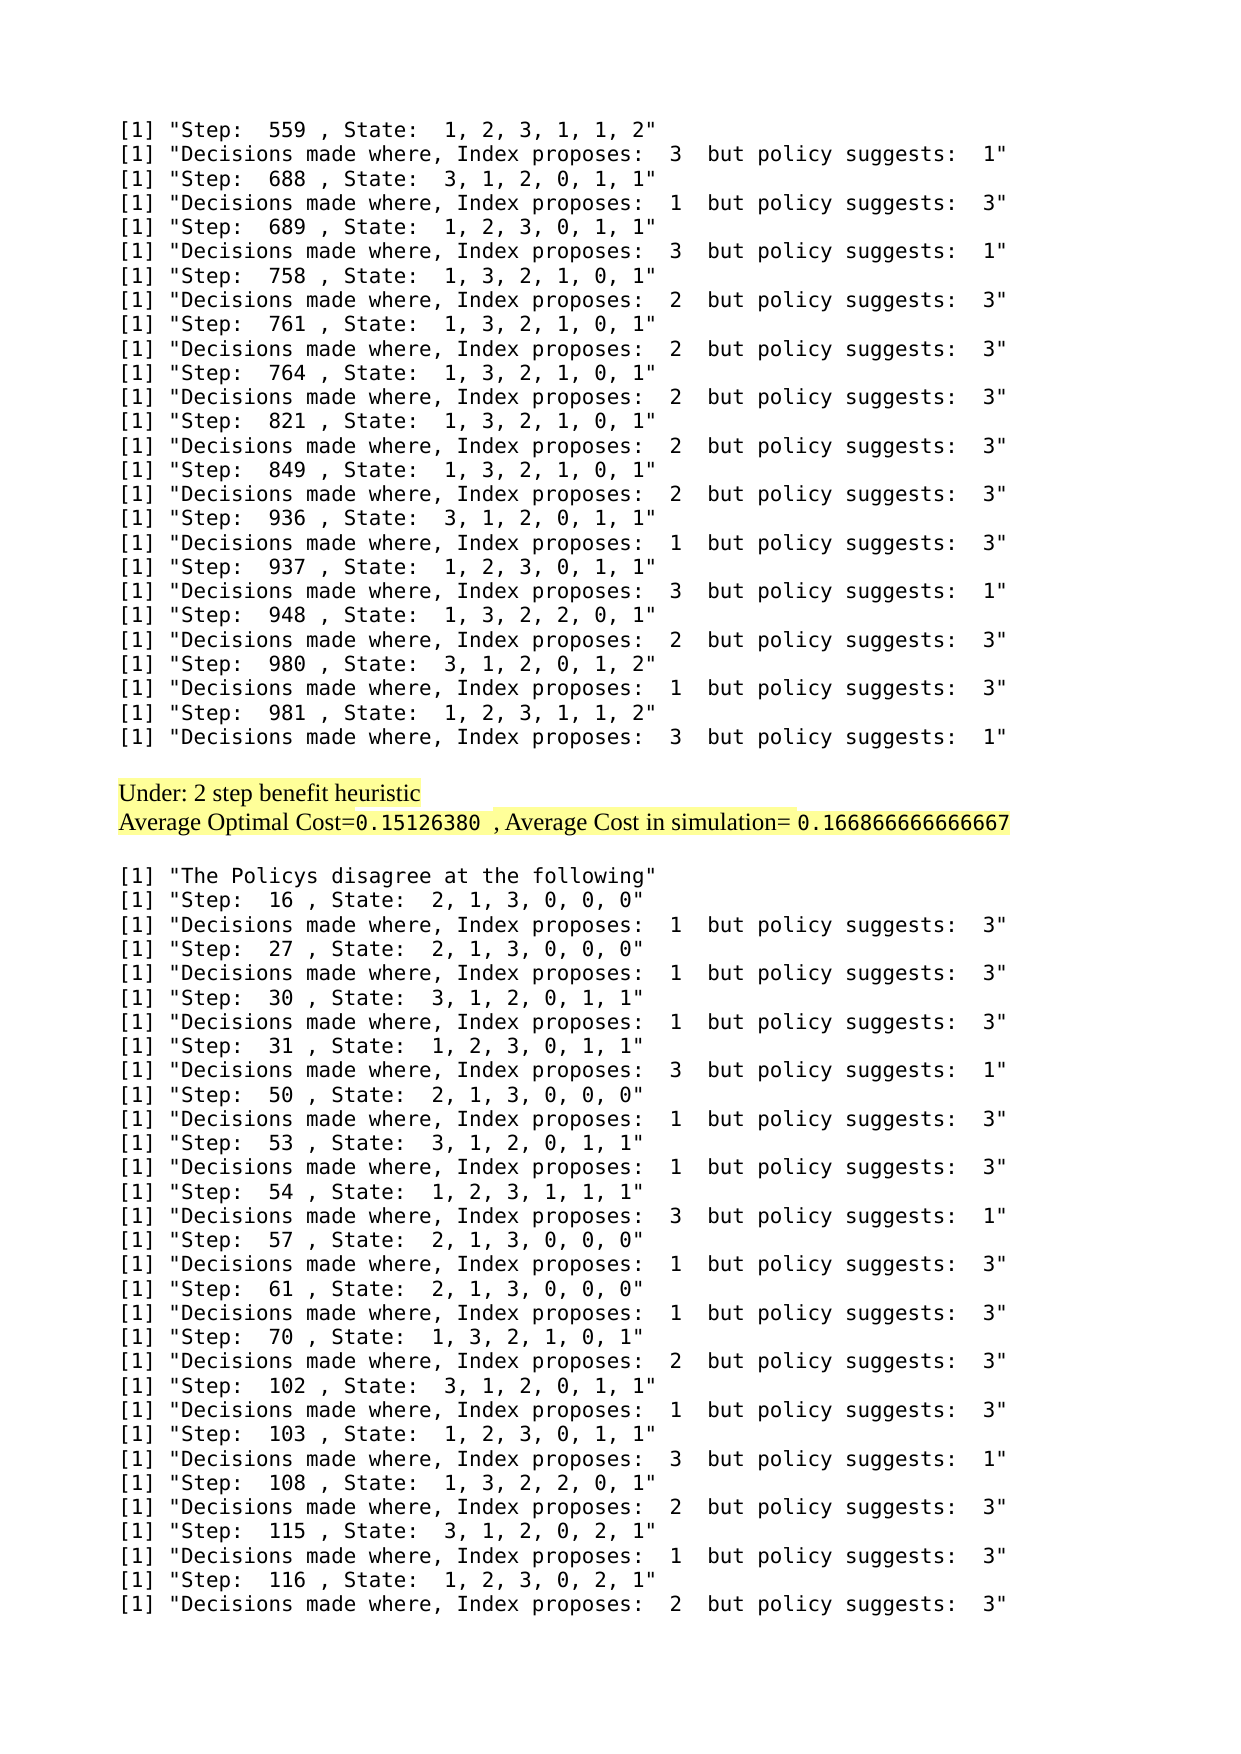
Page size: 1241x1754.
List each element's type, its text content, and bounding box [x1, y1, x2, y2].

text [1] "Decisions made where, Index proposes: 1 but policy suggests: 3" [118, 1107, 1122, 1131]
text [1] "Step: 53 , State: 3, 1, 2, 0, 1, 1" [118, 1131, 1122, 1155]
text [1] "Decisions made where, Index proposes: 2 but policy suggests: 3" [118, 288, 1122, 312]
text [1] "Decisions made where, Index proposes: 3 but policy suggests: 1" [118, 239, 1122, 264]
text [1] "Step: 16 , State: 2, 1, 3, 0, 0, 0" [118, 888, 1122, 913]
text [1] "Decisions made where, Index proposes: 1 but policy suggests: 3" [118, 191, 1122, 215]
text [1] "Decisions made where, Index proposes: 2 but policy suggests: 3" [118, 1349, 1122, 1374]
text [1] "Decisions made where, Index proposes: 2 but policy suggests: 3" [118, 337, 1122, 361]
text [1] "The Policys disagree at the following" [118, 864, 1122, 888]
text [1] "Decisions made where, Index proposes: 1 but policy suggests: 3" [118, 676, 1122, 701]
text [1] "Decisions made where, Index proposes: 1 but policy suggests: 3" [118, 1155, 1122, 1180]
text Average Optimal Cost=0.15126380 , Average Cost in simulation= 0.166866666666667 [118, 807, 1122, 835]
text [1] "Decisions made where, Index proposes: 3 but policy suggests: 1" [118, 1204, 1122, 1228]
text [1] "Decisions made where, Index proposes: 3 but policy suggests: 1" [118, 725, 1122, 749]
text [1] "Step: 948 , State: 1, 3, 2, 2, 0, 1" [118, 603, 1122, 628]
text [1] "Step: 936 , State: 3, 1, 2, 0, 1, 1" [118, 506, 1122, 531]
text [1] "Decisions made where, Index proposes: 2 but policy suggests: 3" [118, 482, 1122, 506]
text [1] "Decisions made where, Index proposes: 2 but policy suggests: 3" [118, 628, 1122, 652]
text [1] "Step: 27 , State: 2, 1, 3, 0, 0, 0" [118, 937, 1122, 961]
text [1] "Step: 57 , State: 2, 1, 3, 0, 0, 0" [118, 1228, 1122, 1252]
text [1] "Decisions made where, Index proposes: 1 but policy suggests: 3" [118, 1398, 1122, 1422]
text [1] "Step: 54 , State: 1, 2, 3, 1, 1, 1" [118, 1180, 1122, 1204]
text [1] "Step: 103 , State: 1, 2, 3, 0, 1, 1" [118, 1422, 1122, 1447]
text [1] "Step: 849 , State: 1, 3, 2, 1, 0, 1" [118, 458, 1122, 482]
text [1] "Decisions made where, Index proposes: 2 but policy suggests: 3" [118, 434, 1122, 458]
text [1] "Decisions made where, Index proposes: 1 but policy suggests: 3" [118, 1544, 1122, 1568]
text [1] "Decisions made where, Index proposes: 1 but policy suggests: 3" [118, 1010, 1122, 1034]
text [1] "Decisions made where, Index proposes: 2 but policy suggests: 3" [118, 1495, 1122, 1519]
text [1] "Decisions made where, Index proposes: 3 but policy suggests: 1" [118, 142, 1122, 167]
text [1] "Step: 764 , State: 1, 3, 2, 1, 0, 1" [118, 361, 1122, 385]
text [1] "Decisions made where, Index proposes: 1 but policy suggests: 3" [118, 1252, 1122, 1277]
text [1] "Step: 980 , State: 3, 1, 2, 0, 1, 2" [118, 652, 1122, 676]
text [1] "Step: 102 , State: 3, 1, 2, 0, 1, 1" [118, 1374, 1122, 1398]
text [1] "Step: 688 , State: 3, 1, 2, 0, 1, 1" [118, 167, 1122, 191]
text [1] "Decisions made where, Index proposes: 1 but policy suggests: 3" [118, 961, 1122, 986]
text [1] "Step: 61 , State: 2, 1, 3, 0, 0, 0" [118, 1277, 1122, 1301]
text [1] "Step: 30 , State: 3, 1, 2, 0, 1, 1" [118, 986, 1122, 1010]
text [1] "Step: 70 , State: 1, 3, 2, 1, 0, 1" [118, 1325, 1122, 1349]
text [1] "Step: 50 , State: 2, 1, 3, 0, 0, 0" [118, 1083, 1122, 1107]
text [1] "Decisions made where, Index proposes: 2 but policy suggests: 3" [118, 385, 1122, 409]
text [1] "Decisions made where, Index proposes: 3 but policy suggests: 1" [118, 1447, 1122, 1471]
text [1] "Step: 689 , State: 1, 2, 3, 0, 1, 1" [118, 215, 1122, 239]
text [1] "Decisions made where, Index proposes: 3 but policy suggests: 1" [118, 1058, 1122, 1083]
text [1] "Step: 115 , State: 3, 1, 2, 0, 2, 1" [118, 1519, 1122, 1544]
text [1] "Decisions made where, Index proposes: 3 but policy suggests: 1" [118, 579, 1122, 603]
text [1] "Decisions made where, Index proposes: 1 but policy suggests: 3" [118, 1301, 1122, 1325]
text [1] "Step: 981 , State: 1, 2, 3, 1, 1, 2" [118, 701, 1122, 725]
text [1] "Decisions made where, Index proposes: 1 but policy suggests: 3" [118, 913, 1122, 937]
text [1] "Step: 31 , State: 1, 2, 3, 0, 1, 1" [118, 1034, 1122, 1058]
text [1] "Step: 937 , State: 1, 2, 3, 0, 1, 1" [118, 555, 1122, 579]
text [1] "Step: 821 , State: 1, 3, 2, 1, 0, 1" [118, 409, 1122, 434]
text Under: 2 step benefit heuristic [118, 778, 1122, 807]
text [1] "Step: 116 , State: 1, 2, 3, 0, 2, 1" [118, 1568, 1122, 1592]
text [1] "Step: 761 , State: 1, 3, 2, 1, 0, 1" [118, 312, 1122, 337]
text [1] "Step: 559 , State: 1, 2, 3, 1, 1, 2" [118, 118, 1122, 142]
text [1] "Decisions made where, Index proposes: 2 but policy suggests: 3" [118, 1592, 1122, 1617]
text [1] "Decisions made where, Index proposes: 1 but policy suggests: 3" [118, 531, 1122, 555]
text [1] "Step: 758 , State: 1, 3, 2, 1, 0, 1" [118, 264, 1122, 288]
text [1] "Step: 108 , State: 1, 3, 2, 2, 0, 1" [118, 1471, 1122, 1495]
